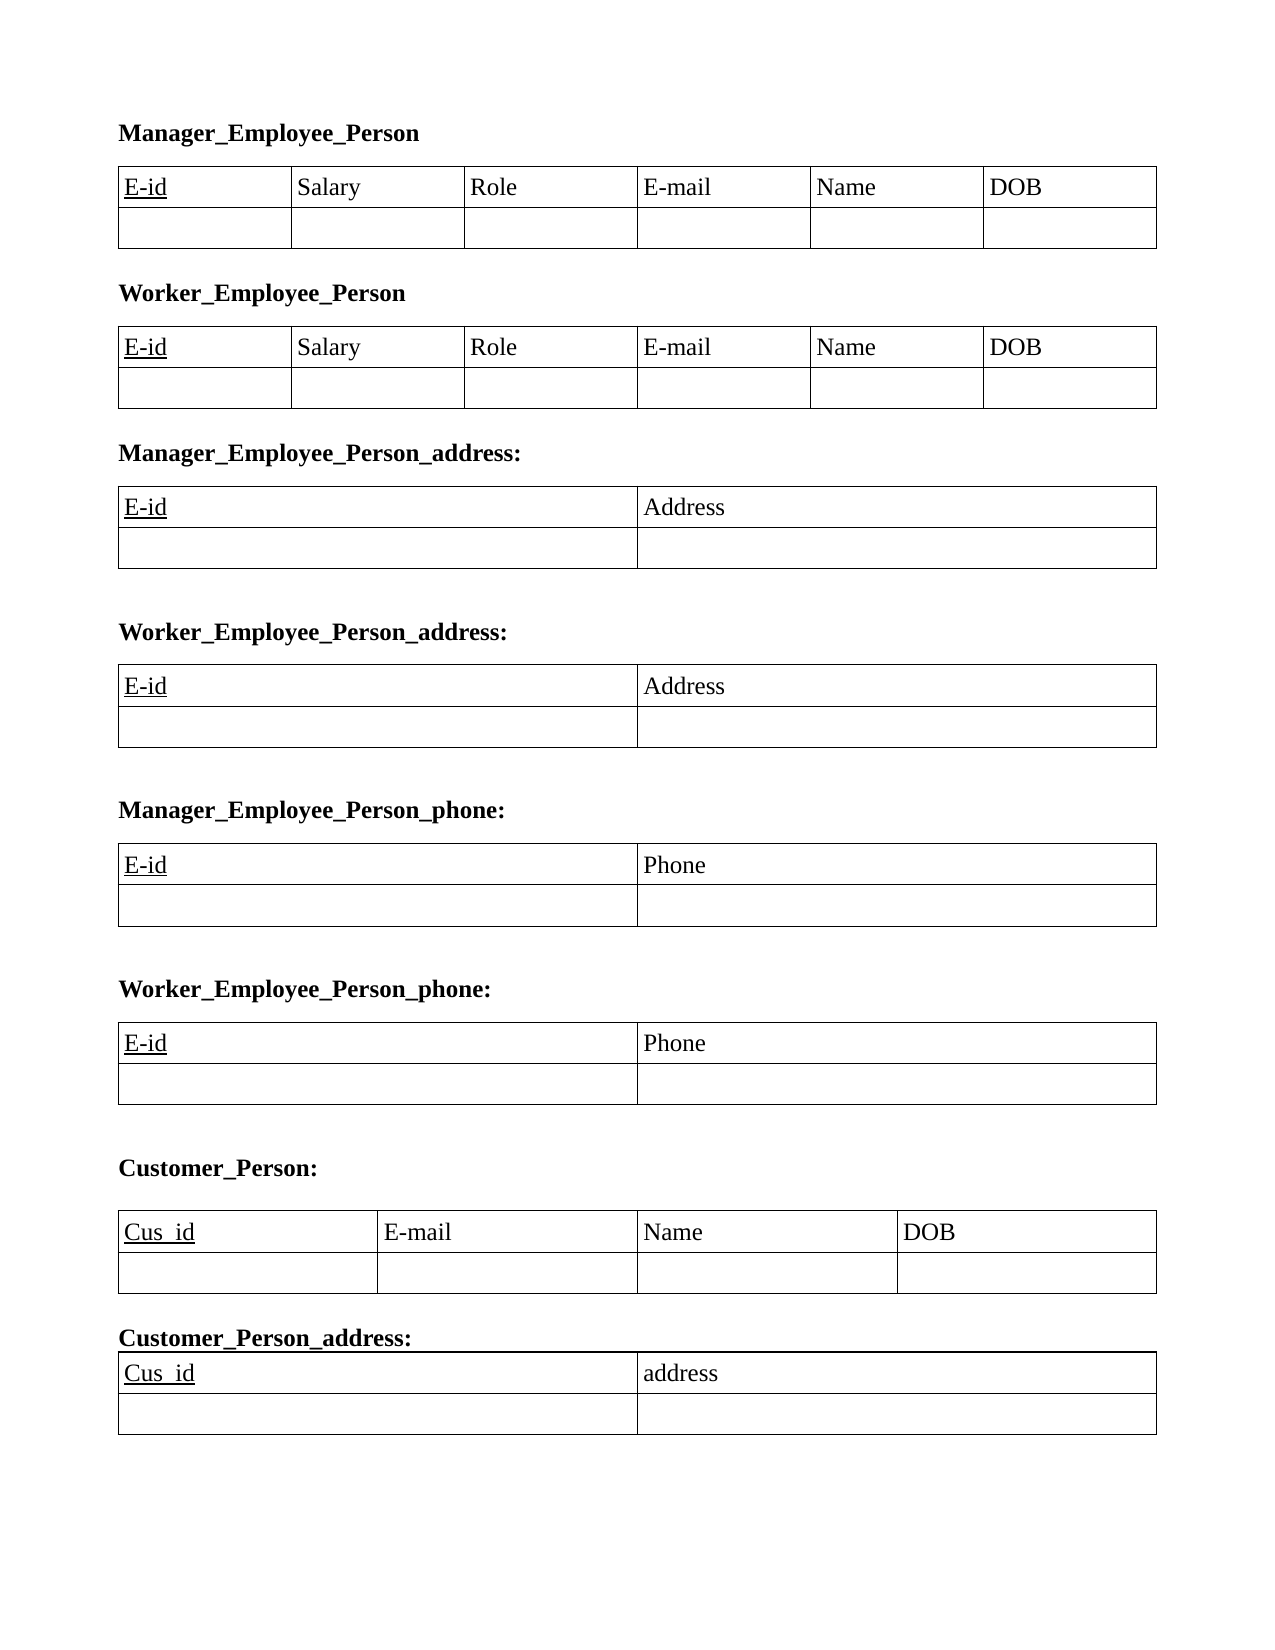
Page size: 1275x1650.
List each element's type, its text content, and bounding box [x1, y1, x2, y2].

table_header E-id [119, 1023, 637, 1063]
table_header DOB [984, 167, 1156, 207]
table_cell [811, 368, 983, 408]
table_cell [638, 1394, 1156, 1434]
table_header Address [638, 665, 1156, 706]
table_header Salary [292, 327, 464, 367]
table_header DOB [898, 1211, 1156, 1252]
table_header E-mail [378, 1211, 637, 1252]
table_header Cus_id [119, 1353, 637, 1393]
table_cell [292, 368, 464, 408]
table_header address [638, 1353, 1156, 1393]
table_cell [811, 208, 983, 248]
table_cell [638, 885, 1156, 926]
table_header E-mail [638, 327, 810, 367]
text Manager_Employee_Person [118, 118, 1157, 147]
table_header Address [638, 487, 1156, 527]
table_header E-id [119, 665, 637, 706]
table_cell [119, 208, 291, 248]
table_cell [119, 528, 637, 568]
table_cell [638, 528, 1156, 568]
text Manager_Employee_Person_address: [118, 438, 1157, 467]
table_header E-id [119, 487, 637, 527]
table_header Role [465, 167, 637, 207]
table_cell [638, 1064, 1156, 1104]
table_header Name [811, 327, 983, 367]
text Manager_Employee_Person_phone: [118, 795, 1157, 824]
table_header Role [465, 327, 637, 367]
text Customer_Person: [118, 1153, 1157, 1182]
table_cell [465, 368, 637, 408]
text Worker_Employee_Person_address: [118, 617, 1157, 645]
table_cell [119, 885, 637, 926]
table_cell [984, 208, 1156, 248]
text Worker_Employee_Person [118, 278, 1157, 307]
table_cell [984, 368, 1156, 408]
table_cell [638, 208, 810, 248]
table_header E-id [119, 844, 637, 884]
table_cell [119, 1064, 637, 1104]
table_cell [378, 1253, 637, 1293]
table_header E-id [119, 327, 291, 367]
table_cell [119, 1253, 377, 1293]
table_header DOB [984, 327, 1156, 367]
table_header E-id [119, 167, 291, 207]
table_header Name [811, 167, 983, 207]
table_header Name [638, 1211, 897, 1252]
table_cell [119, 368, 291, 408]
table_header Phone [638, 844, 1156, 884]
text Worker_Employee_Person_phone: [118, 974, 1157, 1003]
table_header E-mail [638, 167, 810, 207]
table_cell [638, 1253, 897, 1293]
table_header Phone [638, 1023, 1156, 1063]
table_cell [898, 1253, 1156, 1293]
table_cell [119, 1394, 637, 1434]
table_cell [638, 368, 810, 408]
table_cell [465, 208, 637, 248]
text Customer_Person_address: [118, 1323, 1157, 1351]
table_header Salary [292, 167, 464, 207]
table_cell [119, 707, 637, 747]
table_cell [292, 208, 464, 248]
table_cell [638, 707, 1156, 747]
table_header Cus_id [119, 1211, 377, 1252]
